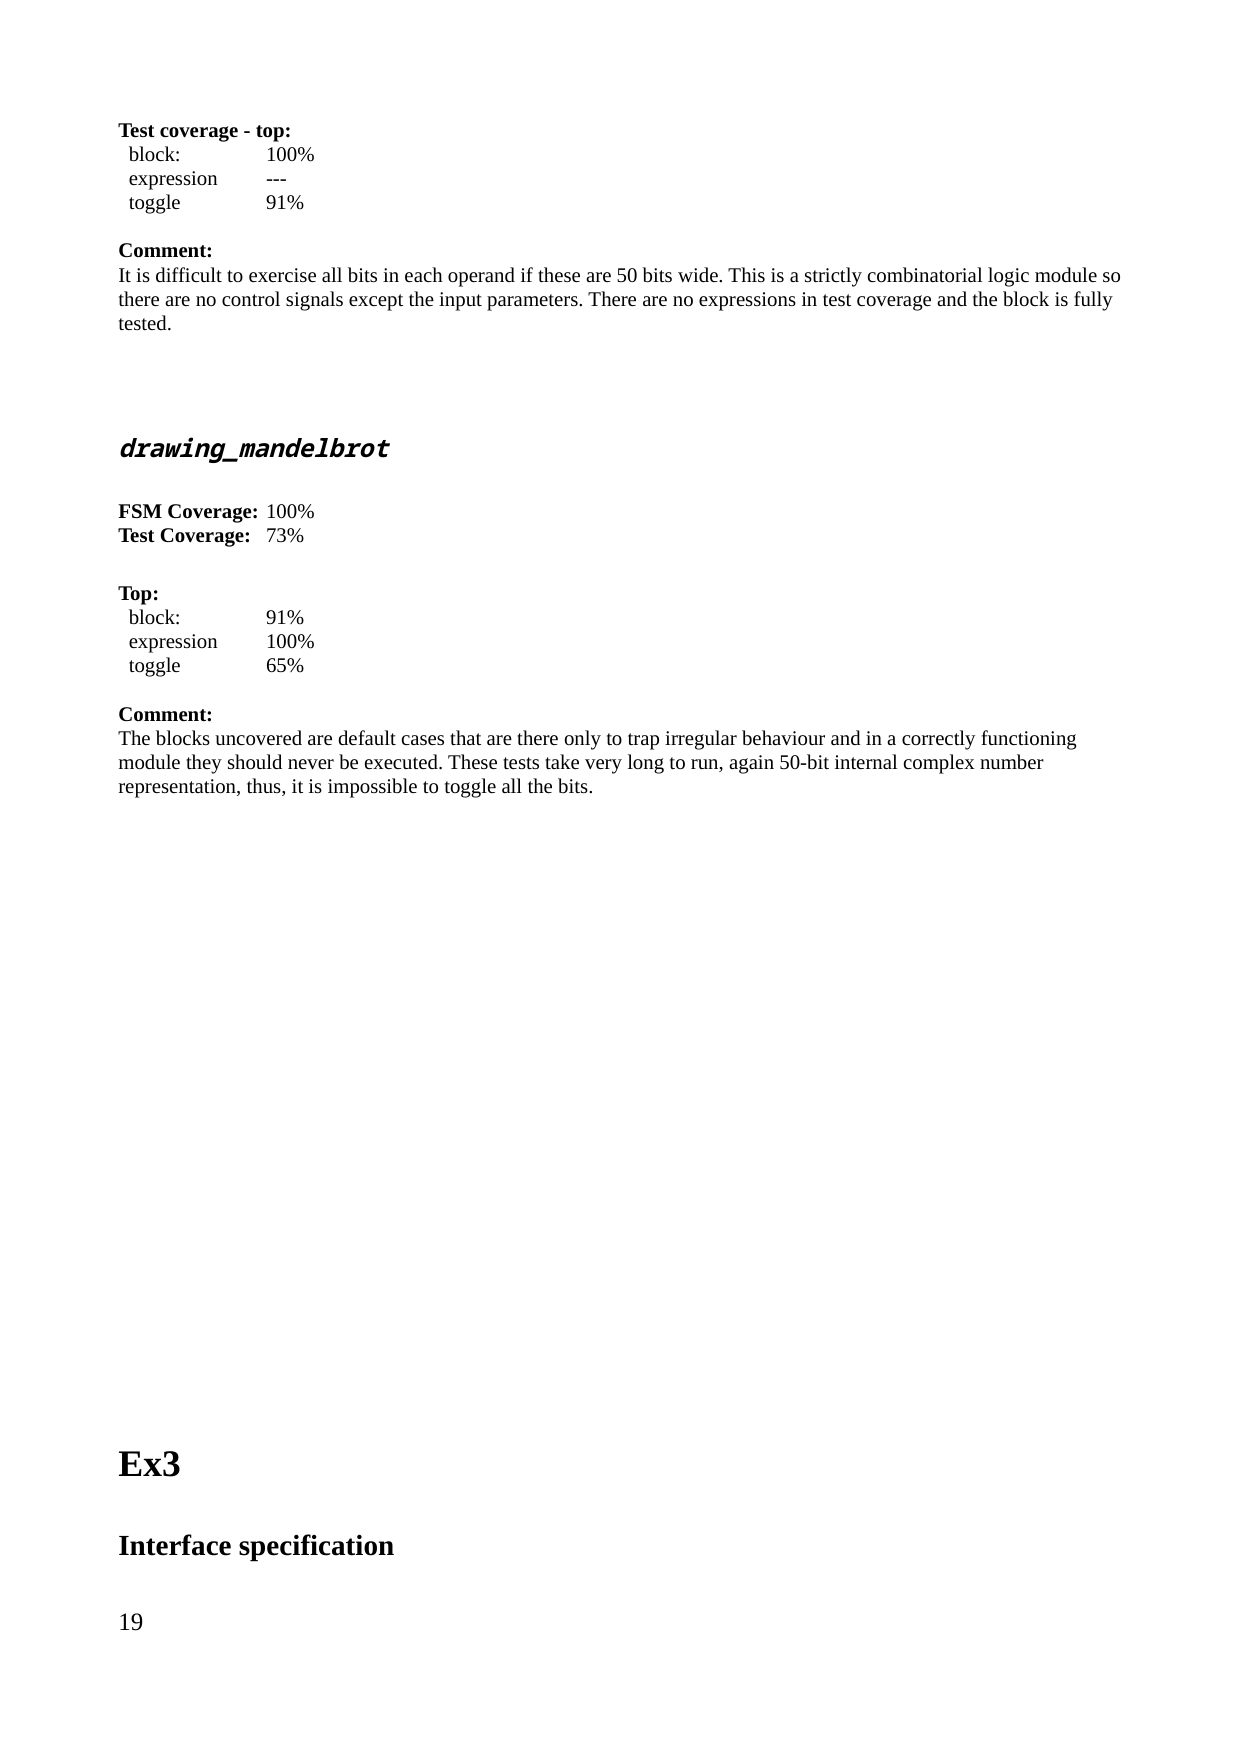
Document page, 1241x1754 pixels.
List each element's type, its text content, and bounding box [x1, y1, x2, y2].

text Test coverage - top: [118, 118, 1122, 142]
text Ex3 [118, 1442, 1122, 1485]
text The blocks uncovered are default cases that are there only to trap irregular behaviour and in a correctly functioning module they should never be executed. These tests take very long to run, again 50-bit internal complex number representation, thus, it is impossible to toggle all the bits. [118, 726, 1122, 798]
text Comment: [118, 702, 1122, 726]
text Interface specification [118, 1528, 1122, 1561]
text FSM Coverage: 100% [118, 499, 1122, 523]
text Comment: [118, 238, 1122, 262]
text drawing_mandelbrot [118, 431, 1122, 465]
text toggle 91% [118, 190, 1122, 214]
text It is difficult to exercise all bits in each operand if these are 50 bits wide. This is a strictly combinatorial logic module so there are no control signals except the input parameters. There are no expressions in test coverage and the block is fully tested. [118, 262, 1122, 335]
text expression --- [118, 166, 1122, 190]
text block: 100% [118, 142, 1122, 166]
text block: 91% [118, 605, 1122, 629]
text Top: [118, 581, 1122, 605]
text Test Coverage: 73% [118, 523, 1122, 547]
text expression 100% [118, 629, 1122, 653]
text toggle 65% [118, 653, 1122, 677]
